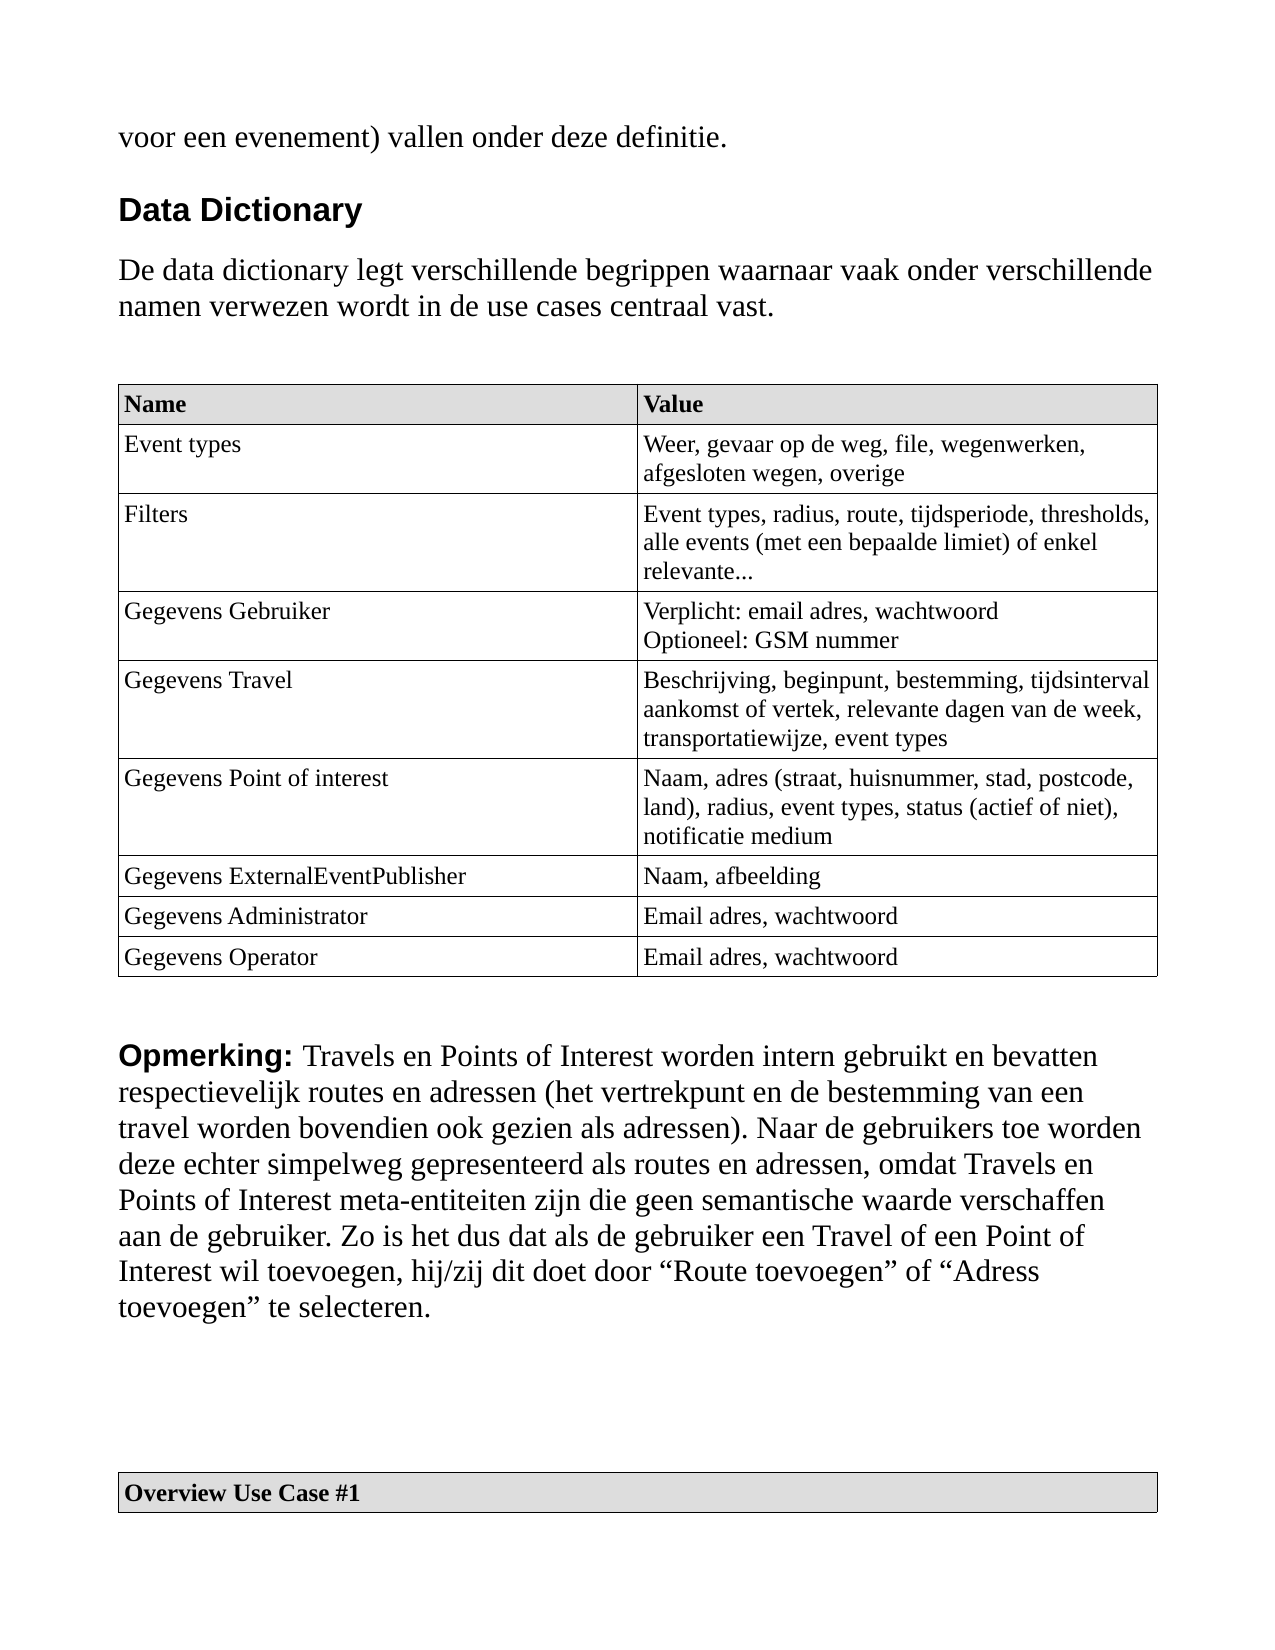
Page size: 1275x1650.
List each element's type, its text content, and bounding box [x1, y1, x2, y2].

table_cell Gegevens Administrator [119, 897, 637, 936]
table_header Name [119, 385, 637, 424]
text voor een evenement) vallen onder deze definitie. [118, 118, 1157, 154]
table_cell Gegevens ExternalEventPublisher [119, 856, 637, 896]
table_cell Verplicht: email adres, wachtwoord Optioneel: GSM nummer [638, 592, 1157, 660]
table_cell Gegevens Operator [119, 937, 637, 976]
text Data Dictionary [118, 154, 1157, 229]
text Opmerking: Travels en Points of Interest worden intern gebruikt en bevatten respectievelijk routes en adressen (het vertrekpunt en de bestemming van een travel worden bovendien ook gezien als adressen). Naar de gebruikers toe worden deze echter simpelweg gepresenteerd als routes en adressen, omdat Travels en Points of Interest meta-entiteiten zijn die geen semantische waarde verschaffen aan de gebruiker. Zo is het dus dat als de gebruiker een Travel of een Point of Interest wil toevoegen, hij/zij dit doet door “Route toevoegen” of “Adress toevoegen” te selecteren. [118, 1037, 1157, 1324]
table_cell Naam, adres (straat, huisnummer, stad, postcode, land), radius, event types, status (actief of niet), notificatie medium [638, 759, 1157, 855]
table_cell Gegevens Gebruiker [119, 592, 637, 660]
table_cell Email adres, wachtwoord [638, 937, 1157, 976]
table_cell Event types [119, 425, 637, 493]
table_cell Weer, gevaar op de weg, file, wegenwerken, afgesloten wegen, overige [638, 425, 1157, 493]
table_cell Naam, afbeelding [638, 856, 1157, 896]
table_cell Filters [119, 494, 637, 591]
table_header Overview Use Case #1 [119, 1473, 1157, 1512]
table_cell Email adres, wachtwoord [638, 897, 1157, 936]
table_header Value [638, 385, 1157, 424]
table_cell Gegevens Travel [119, 661, 637, 757]
table_cell Beschrijving, beginpunt, bestemming, tijdsinterval aankomst of vertek, relevante dagen van de week, transportatiewijze, event types [638, 661, 1157, 757]
table_cell Event types, radius, route, tijdsperiode, thresholds, alle events (met een bepaalde limiet) of enkel relevante... [638, 494, 1157, 591]
table_cell Gegevens Point of interest [119, 759, 637, 855]
text De data dictionary legt verschillende begrippen waarnaar vaak onder verschillende namen verwezen wordt in de use cases centraal vast. [118, 251, 1157, 323]
